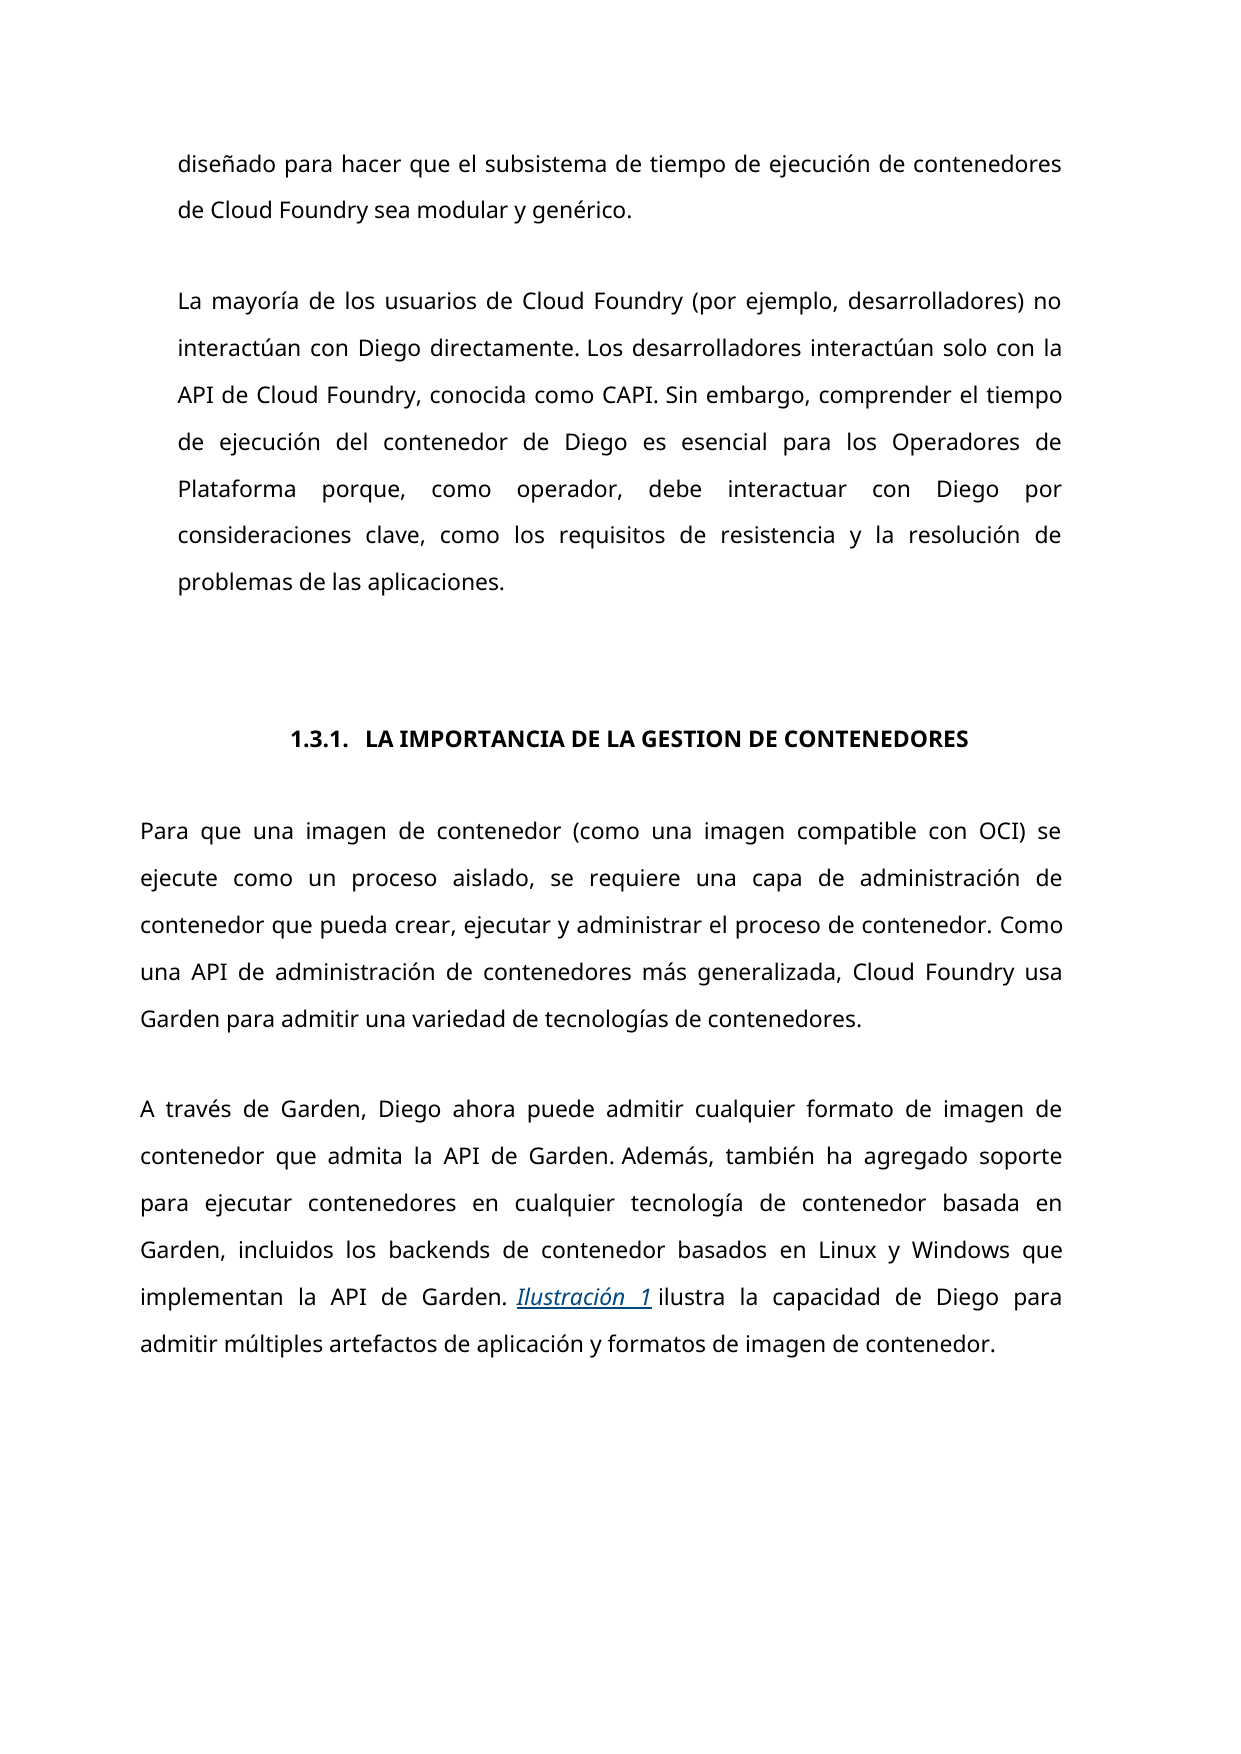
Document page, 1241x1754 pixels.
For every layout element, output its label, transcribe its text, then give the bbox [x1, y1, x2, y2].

text La mayoría de los usuarios de Cloud Foundry (por ejemplo, desarrolladores) no interactúan con Diego directamente. Los desarrolladores interactúan solo con la API de Cloud Foundry, conocida como CAPI. Sin embargo, comprender el tiempo de ejecución del contenedor de Diego es esencial para los Operadores de Plataforma porque, como operador, debe interactuar con Diego por consideraciones clave, como los requisitos de resistencia y la resolución de problemas de las aplicaciones. [177, 285, 1063, 598]
text Para que una imagen de contenedor (como una imagen compatible con OCI) se ejecute como un proceso aislado, se requiere una capa de administración de contenedor que pueda crear, ejecutar y administrar el proceso de contenedor. Como una API de administración de contenedores más generalizada, Cloud Foundry usa Garden para admitir una variedad de tecnologías de contenedores. [140, 815, 1063, 1034]
list LA IMPORTANCIA DE LA GESTION DE CONTENEDORES [290, 723, 1063, 754]
text diseñado para hacer que el subsistema de tiempo de ejecución de contenedores de Cloud Foundry sea modular y genérico. [177, 148, 1063, 226]
text A través de Garden, Diego ahora puede admitir cualquier formato de imagen de contenedor que admita la API de Garden. Además, también ha agregado soporte para ejecutar contenedores en cualquier tecnología de contenedor basada en Garden, incluidos los backends de contenedor basados ​​en Linux y Windows que implementan la API de Garden. Ilustración 1 ilustra la capacidad de Diego para admitir múltiples artefactos de aplicación y formatos de imagen de contenedor. [140, 1093, 1063, 1359]
